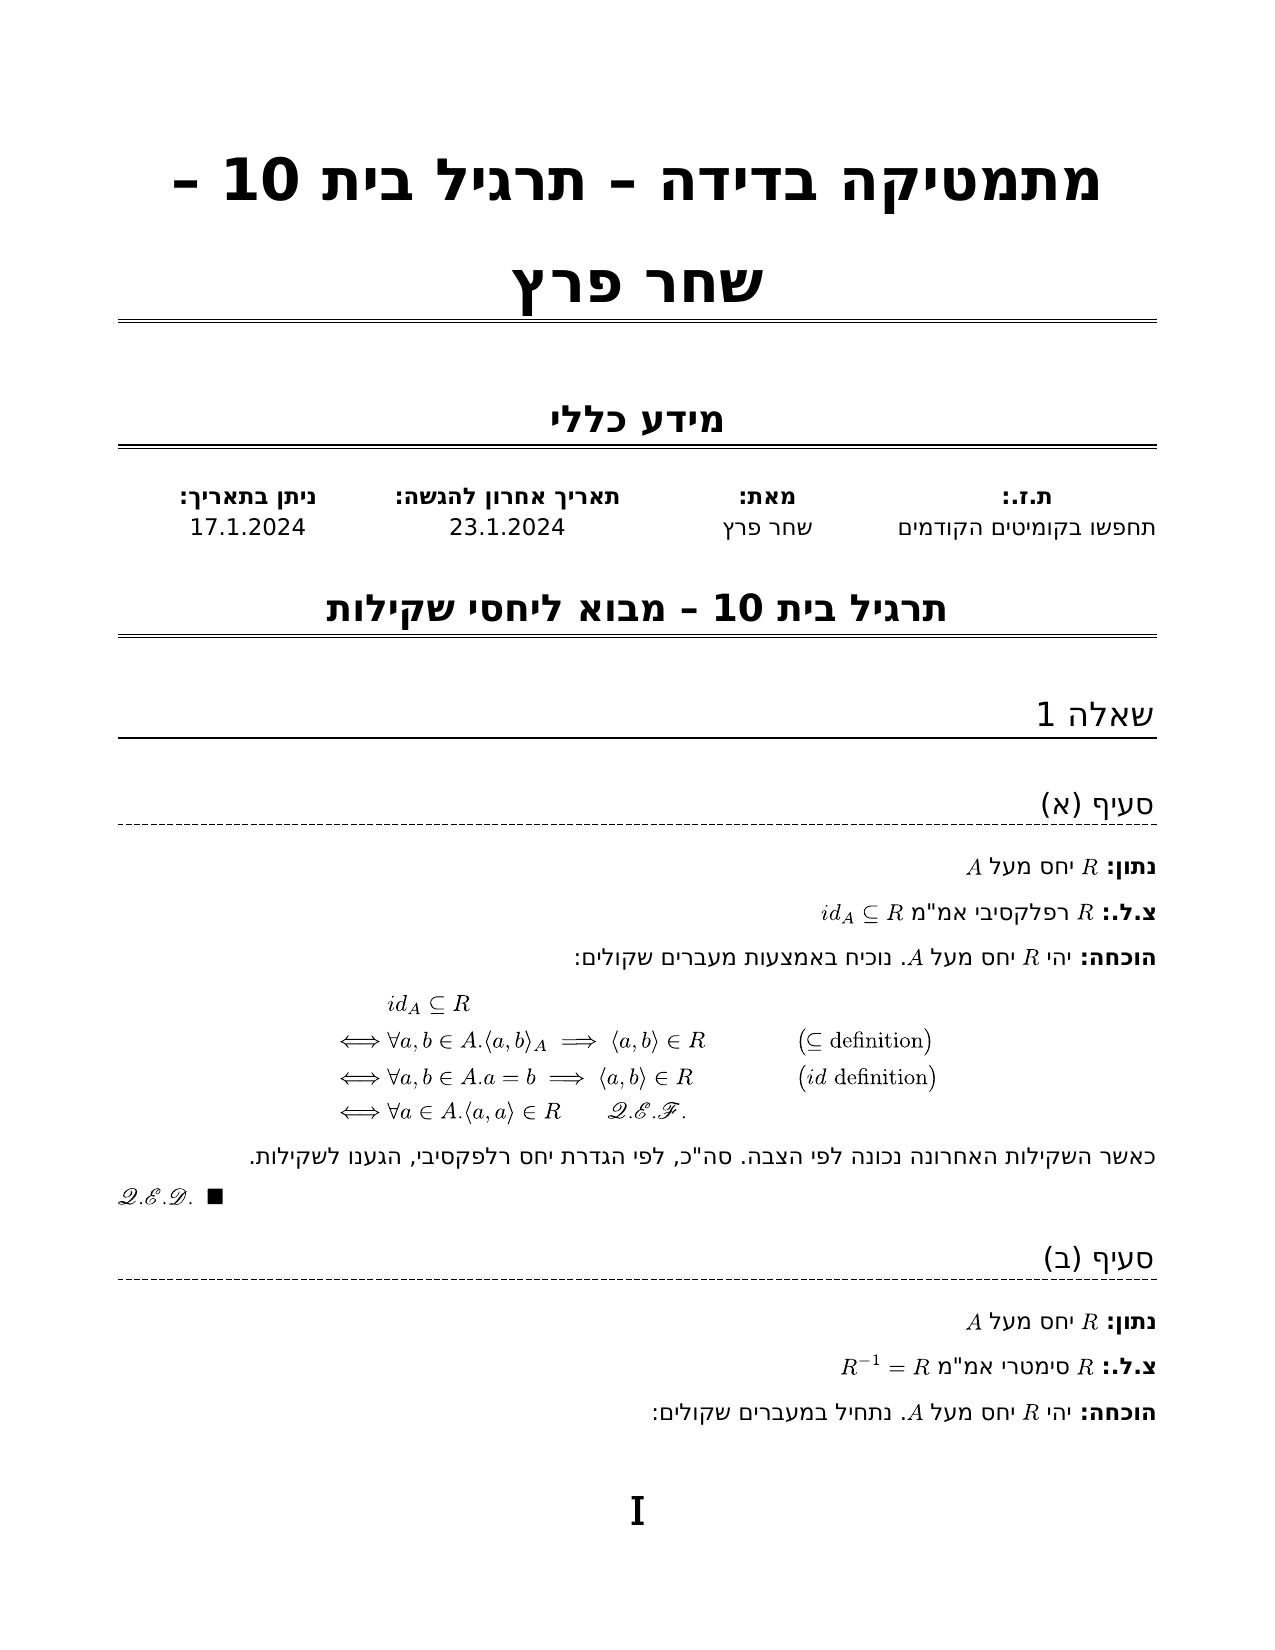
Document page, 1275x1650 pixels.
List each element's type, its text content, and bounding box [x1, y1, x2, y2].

subtitle סעיף (א) [118, 784, 1157, 824]
subtitle מידע כללי [118, 395, 1157, 444]
text נתון: יחס מעל [118, 1308, 1157, 1335]
text ת.ז.: תחפשו בקומיטים הקודמים [897, 483, 1157, 541]
text הוכחה: יהי יחס מעל . נוכיח באמצעות מעברים שקולים: [118, 944, 1157, 971]
title מתמטיקה בדידה – תרגיל בית 10 – שחר פרץ [118, 143, 1157, 319]
text צ.ל.: רפלקסיבי אמ"מ [118, 899, 1157, 925]
subtitle סעיף (ב) [118, 1239, 1157, 1279]
subtitle תרגיל בית 10 – מבוא ליחסי שקילות [118, 584, 1157, 634]
text מאת: שחר פרץ [637, 483, 897, 541]
text ניתן בתאריך: 17.1.2024 [118, 483, 378, 541]
text הוכחה: יהי יחס מעל . נתחיל במעברים שקולים: [118, 1399, 1157, 1425]
text צ.ל.: סימטרי אמ"מ [118, 1353, 1157, 1380]
subtitle שאלה 1 [118, 693, 1157, 737]
text נתון: יחס מעל [118, 853, 1157, 880]
text תאריך אחרון להגשה: 23.1.2024 [378, 483, 637, 541]
text כאשר השקילות האחרונה נכונה לפי הצבה. סה"כ, לפי הגדרת יחס רלפקסיבי, הגענו לשקילות. [118, 1143, 1157, 1169]
